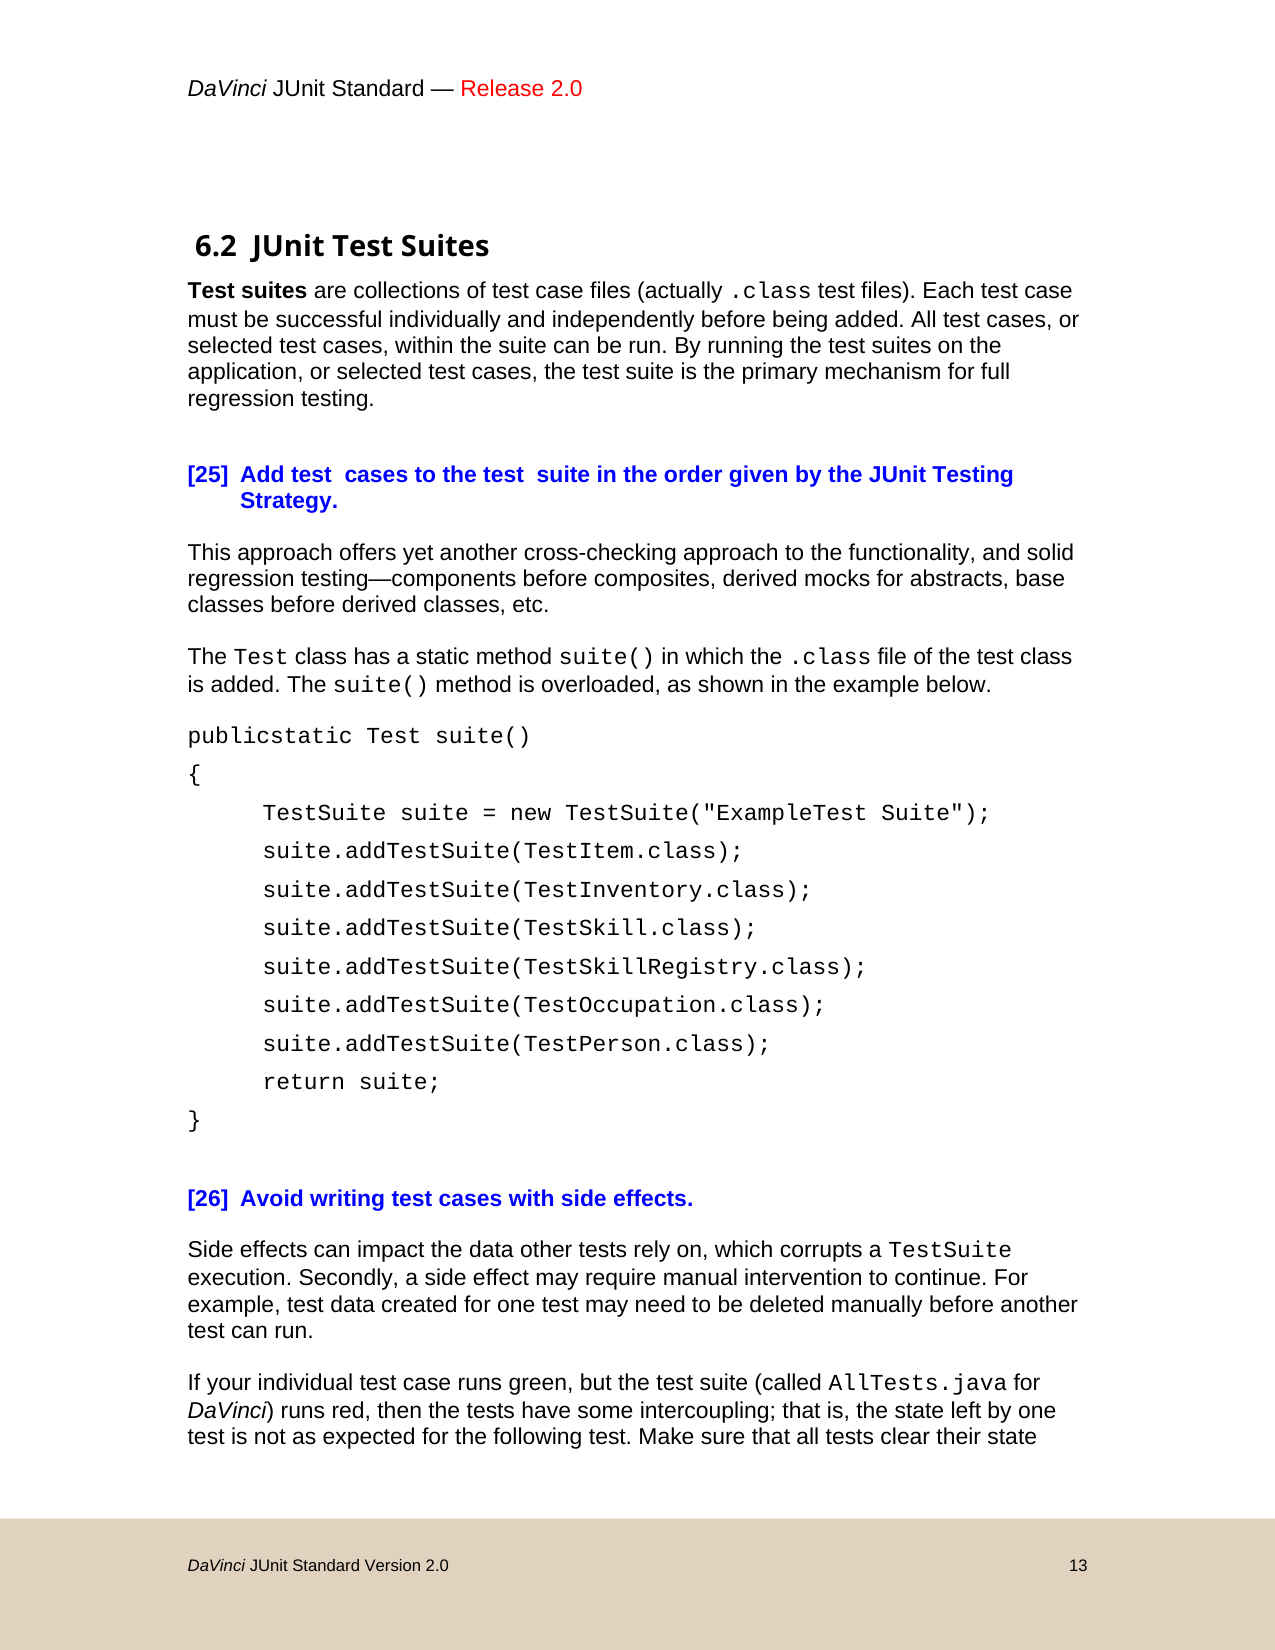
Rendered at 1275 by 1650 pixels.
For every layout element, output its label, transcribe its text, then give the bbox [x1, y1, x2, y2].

text suite.addTestSuite(TestOccupation.class); [187, 993, 1087, 1019]
text suite.addTestSuite(TestSkillRegistry.class); [187, 955, 1087, 981]
list Avoid writing test cases with side effects. [187, 1185, 1087, 1211]
text suite.addTestSuite(TestPerson.class); [187, 1032, 1087, 1058]
text } [187, 1109, 1087, 1135]
text If your individual test case runs green, but the test suite (called AllTests.java for DaVinci) runs red, then the tests have some intercoupling; that is, the state left by one test is not as expected for the following test. Make sure that all tests clear their state [187, 1368, 1087, 1449]
text publicstatic Test suite() [187, 724, 1087, 750]
text return suite; [187, 1070, 1087, 1096]
subtitle JUnit Test Suites [187, 225, 1087, 265]
list Add test cases to the test suite in the order given by the JUnit Testing Strategy. [187, 461, 1087, 514]
text TestSuite suite = new TestSuite("ExampleTest Suite"); [187, 801, 1087, 827]
text { [187, 763, 1087, 789]
text Side effects can impact the data other tests rely on, which corrupts a TestSuite execution. Secondly, a side effect may require manual intervention to continue. For example, test data created for one test may need to be deleted manually before another test can run. [187, 1236, 1087, 1343]
text The Test class has a static method suite() in which the .class file of the test class is added. The suite() method is overloaded, as shown in the example below. [187, 643, 1087, 699]
text suite.addTestSuite(TestInventory.class); [187, 878, 1087, 904]
text suite.addTestSuite(TestItem.class); [187, 840, 1087, 866]
text Test suites are collections of test case files (actually .class test files). Each test case must be successful individually and independently before being added. All test cases, or selected test cases, within the suite can be run. By running the test suites on the application, or selected test cases, the test suite is the primary mechanism for full regression testing. [187, 277, 1087, 411]
text This approach offers yet another cross-checking approach to the functionality, and solid regression testing—components before composites, derived mocks for abstracts, base classes before derived classes, etc. [187, 539, 1087, 618]
text suite.addTestSuite(TestSkill.class); [187, 917, 1087, 942]
